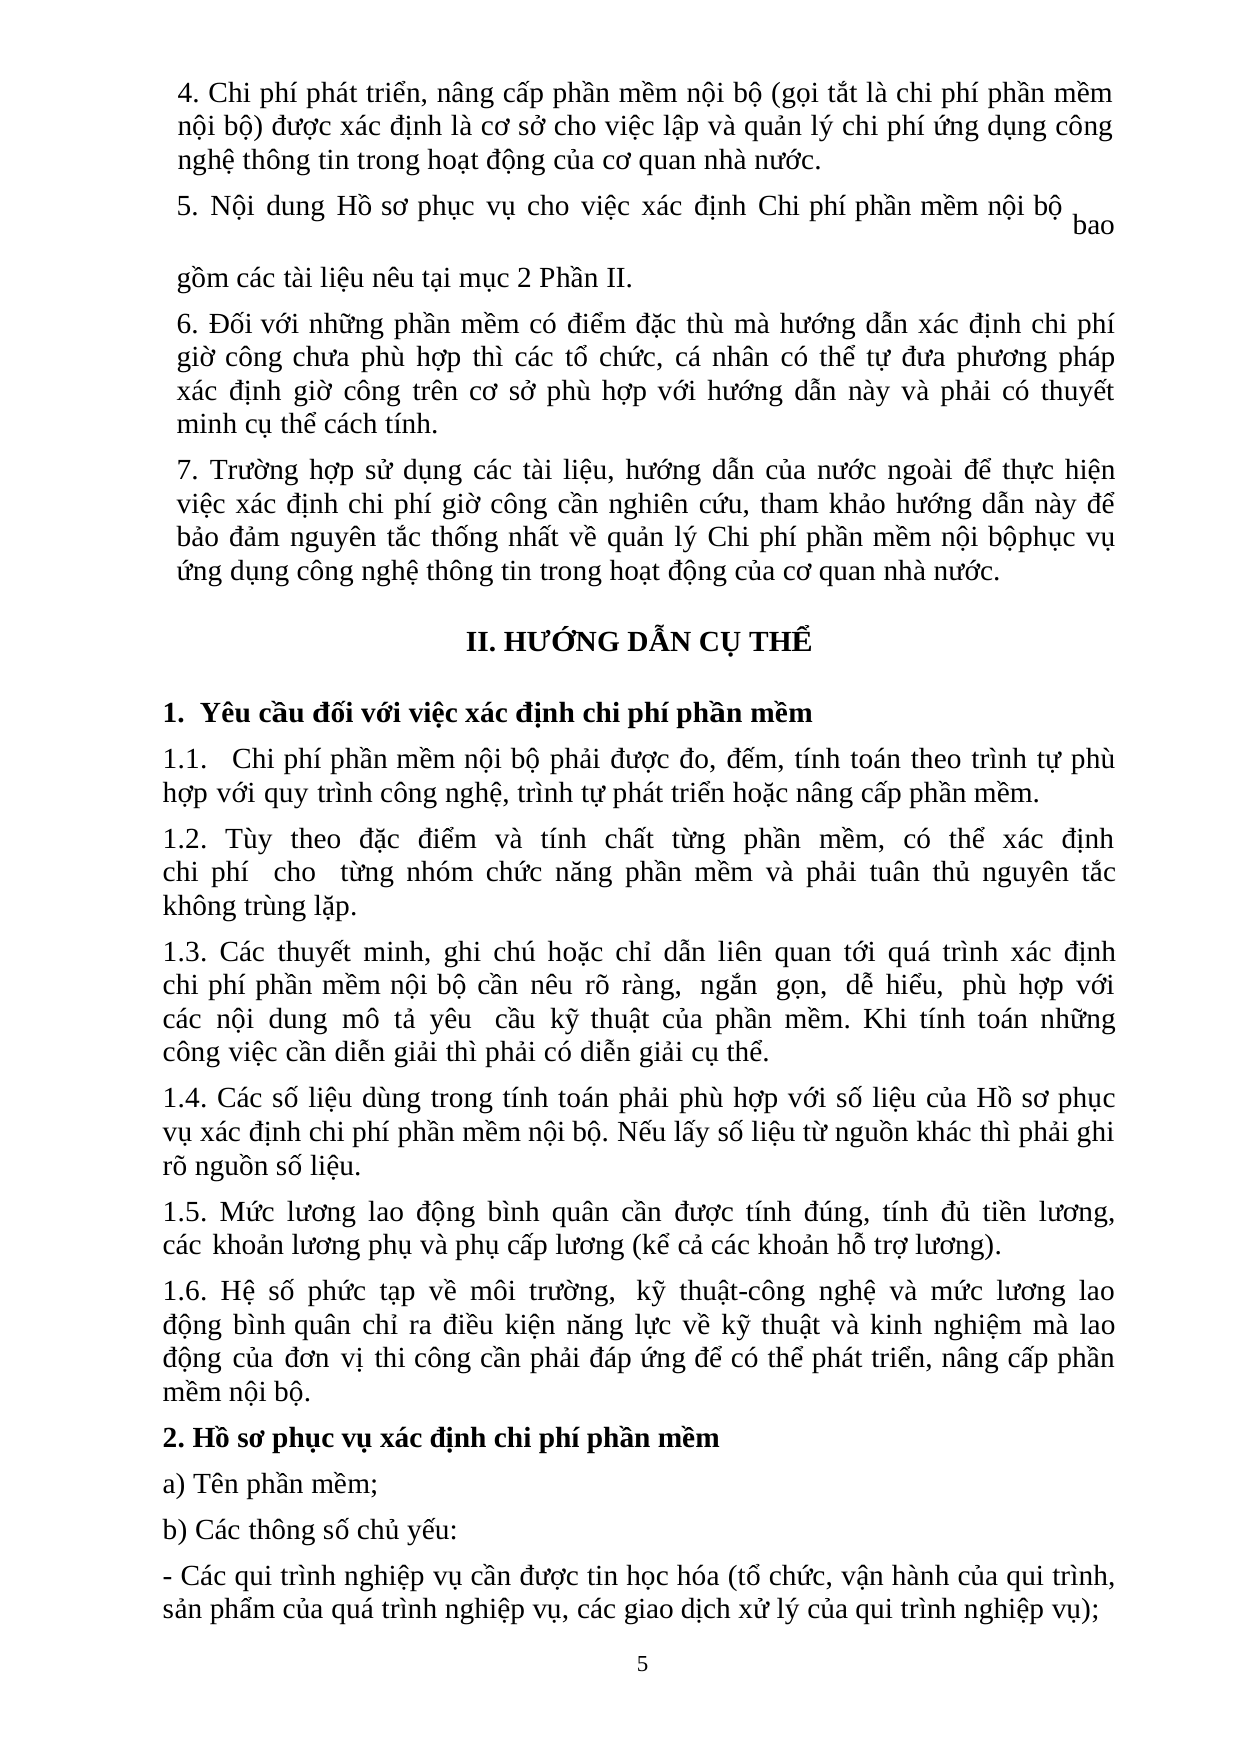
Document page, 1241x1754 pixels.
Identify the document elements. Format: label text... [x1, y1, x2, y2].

text 1.2. Tùy theo đặc điểm và tính chất từng phần mềm, có thể xác định chi phí cho từng nhóm chức năng phần mềm và phải tuân thủ nguyên tắc không trùng lặp. [162, 821, 1116, 921]
text 5. Nội dung Hồ sơ phục vụ cho việc xác định Chi phí phần mềm nội bộ bao gồm các tài liệu nêu tại mục 2 Phần II. [176, 188, 1116, 293]
text b) Các thông số chủ yếu: [162, 1512, 1116, 1546]
subtitle II. HƯỚNG DẪN CỤ THỂ [162, 624, 1116, 658]
subtitle 1. Yêu cầu đối với việc xác định chi phí phần mềm [162, 695, 1116, 729]
text 1.4. Các số liệu dùng trong tính toán phải phù hợp với số liệu của Hồ sơ phục vụ xác định chi phí phần mềm nội bộ. Nếu lấy số liệu từ nguồn khác thì phải ghi rõ nguồn số liệu. [162, 1081, 1116, 1181]
text 1.1. Chi phí phần mềm nội bộ phải được đo, đếm, tính toán theo trình tự phù hợp với quy trình công nghệ, trình tự phát triển hoặc nâng cấp phần mềm. [162, 741, 1116, 808]
text 6. Đối với những phần mềm có điểm đặc thù mà hướng dẫn xác định chi phí giờ công chưa phù hợp thì các tổ chức, cá nhân có thể tự đưa phương pháp xác định giờ công trên cơ sở phù hợp với hướng dẫn này và phải có thuyết minh cụ thể cách tính. [176, 306, 1116, 440]
text 7. Trường hợp sử dụng các tài liệu, hướng dẫn của nước ngoài để thực hiện việc xác định chi phí giờ công cần nghiên cứu, tham khảo hướng dẫn này để bảo đảm nguyên tắc thống nhất về quản lý Chi phí phần mềm nội bộphục vụ ứng dụng công nghệ thông tin trong hoạt động của cơ quan nhà nước. [176, 452, 1116, 587]
text 1.6. Hệ số phức tạp về môi trường, kỹ thuật-công nghệ và mức lương lao động bình quân chỉ ra điều kiện năng lực về kỹ thuật và kinh nghiệm mà lao động của đơn vị thi công cần phải đáp ứng để có thể phát triển, nâng cấp phần mềm nội bộ. [162, 1273, 1116, 1407]
text 1.3. Các thuyết minh, ghi chú hoặc chỉ dẫn liên quan tới quá trình xác định chi phí phần mềm nội bộ cần nêu rõ ràng, ngắn gọn, dễ hiểu, phù hợp với các nội dung mô tả yêu cầu kỹ thuật của phần mềm. Khi tính toán những công việc cần diễn giải thì phải có diễn giải cụ thể. [162, 934, 1116, 1068]
subtitle 2. Hồ sơ phục vụ xác định chi phí phần mềm [162, 1420, 1116, 1453]
text - Các qui trình nghiệp vụ cần được tin học hóa (tổ chức, vận hành của qui trình, sản phẩm của quá trình nghiệp vụ, các giao dịch xử lý của qui trình nghiệp vụ); [162, 1558, 1116, 1625]
text 4. Chi phí phát triển, nâng cấp phần mềm nội bộ (gọi tắt là chi phí phần mềm nội bộ) được xác định là cơ sở cho việc lập và quản lý chi phí ứng dụng công nghệ thông tin trong hoạt động của cơ quan nhà nước. [177, 75, 1116, 176]
text 1.5. Mức lương lao động bình quân cần được tính đúng, tính đủ tiền lương, các khoản lương phụ và phụ cấp lương (kể cả các khoản hỗ trợ lương). [162, 1194, 1116, 1261]
text a) Tên phần mềm; [162, 1466, 1116, 1499]
